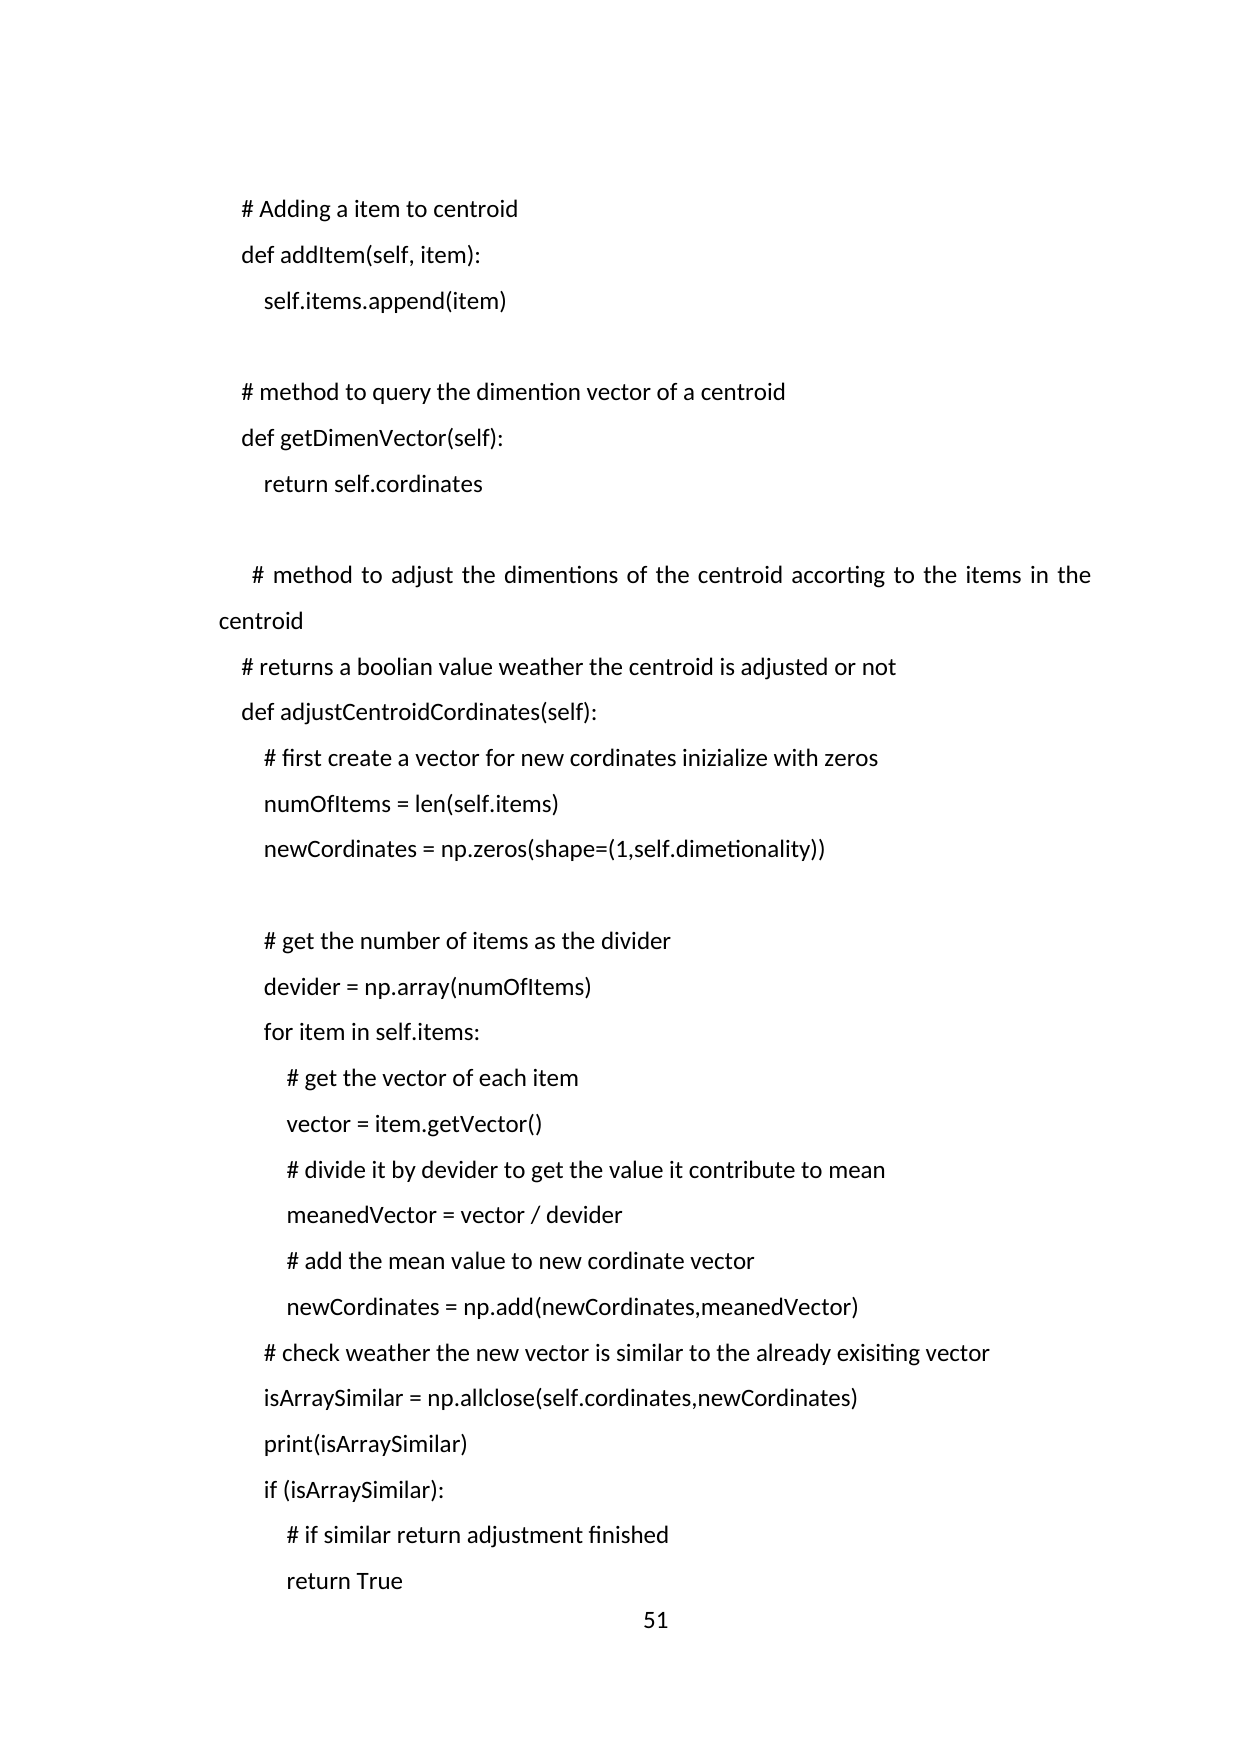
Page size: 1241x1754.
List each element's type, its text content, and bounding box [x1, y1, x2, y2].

text devider = np.array(numOfItems) [218, 971, 1092, 1001]
text # get the number of items as the divider [218, 925, 1092, 956]
text # add the mean value to new cordinate vector [218, 1245, 1092, 1276]
text meanedVector = vector / devider [218, 1199, 1092, 1230]
text # method to adjust the dimentions of the centroid accorting to the items in the centroid [218, 559, 1092, 636]
text return True [218, 1565, 1092, 1596]
text newCordinates = np.add(newCordinates,meanedVector) [218, 1291, 1092, 1321]
text def getDimenVector(self): [218, 422, 1092, 453]
text def adjustCentroidCordinates(self): [218, 696, 1092, 727]
text for item in self.items: [218, 1017, 1092, 1047]
text # divide it by devider to get the value it contribute to mean [218, 1154, 1092, 1184]
text # check weather the new vector is similar to the already exisiting vector [218, 1337, 1092, 1367]
text # returns a boolian value weather the centroid is adjusted or not [218, 651, 1092, 681]
text def addItem(self, item): [218, 239, 1092, 270]
text return self.cordinates [218, 468, 1092, 498]
text # get the vector of each item [218, 1062, 1092, 1093]
text isArraySimilar = np.allclose(self.cordinates,newCordinates) [218, 1382, 1092, 1413]
text vector = item.getVector() [218, 1108, 1092, 1138]
text # Adding a item to centroid [218, 193, 1092, 224]
text numOfItems = len(self.items) [218, 788, 1092, 818]
text newCordinates = np.zeros(shape=(1,self.dimetionality)) [218, 834, 1092, 864]
text # first create a vector for new cordinates inizialize with zeros [218, 742, 1092, 773]
text self.items.append(item) [218, 285, 1092, 315]
text if (isArraySimilar): [218, 1474, 1092, 1504]
text print(isArraySimilar) [218, 1428, 1092, 1459]
text # method to query the dimention vector of a centroid [218, 376, 1092, 407]
text # if similar return adjustment finished [218, 1519, 1092, 1550]
